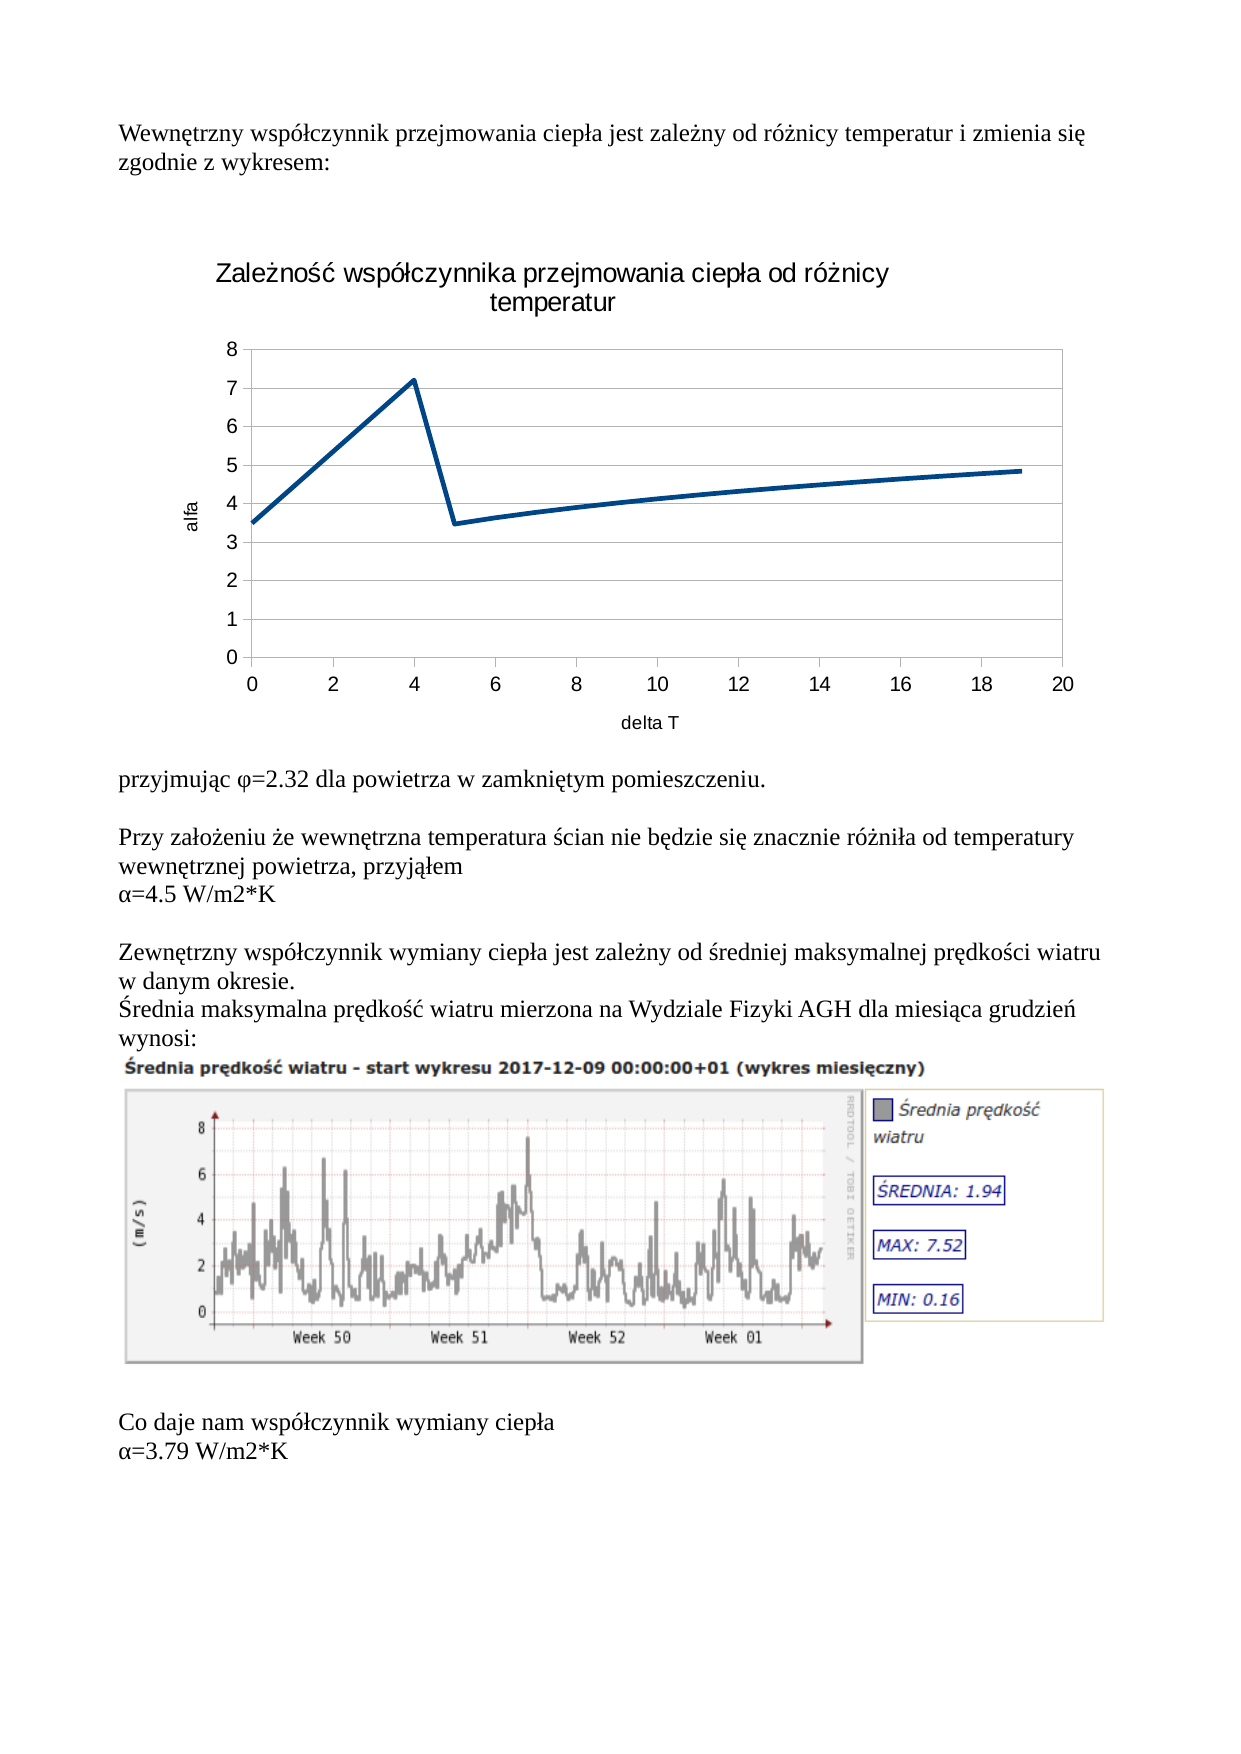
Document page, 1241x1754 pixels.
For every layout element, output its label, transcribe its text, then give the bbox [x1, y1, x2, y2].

text Średnia maksymalna prędkość wiatru mierzona na Wydziale Fizyki AGH dla miesiąca grudzień wynosi: [118, 994, 1122, 1052]
picture [118, 1052, 1123, 1379]
text Przy założeniu że wewnętrzna temperatura ścian nie będzie się znacznie różniła od temperatury wewnętrznej powietrza, przyjąłem [118, 822, 1122, 879]
text przyjmując φ=2.32 dla powietrza w zamkniętym pomieszczeniu. [118, 233, 1122, 793]
text α=3.79 W/m2*K [118, 1436, 1122, 1465]
text Zewnętrzny współczynnik wymiany ciepła jest zależny od średniej maksymalnej prędkości wiatru w danym okresie. [118, 937, 1122, 994]
text α=4.5 W/m2*K [118, 879, 1122, 908]
text Wewnętrzny współczynnik przejmowania ciepła jest zależny od różnicy temperatur i zmienia się zgodnie z wykresem: [118, 118, 1122, 176]
text Co daje nam współczynnik wymiany ciepła [118, 1407, 1122, 1436]
